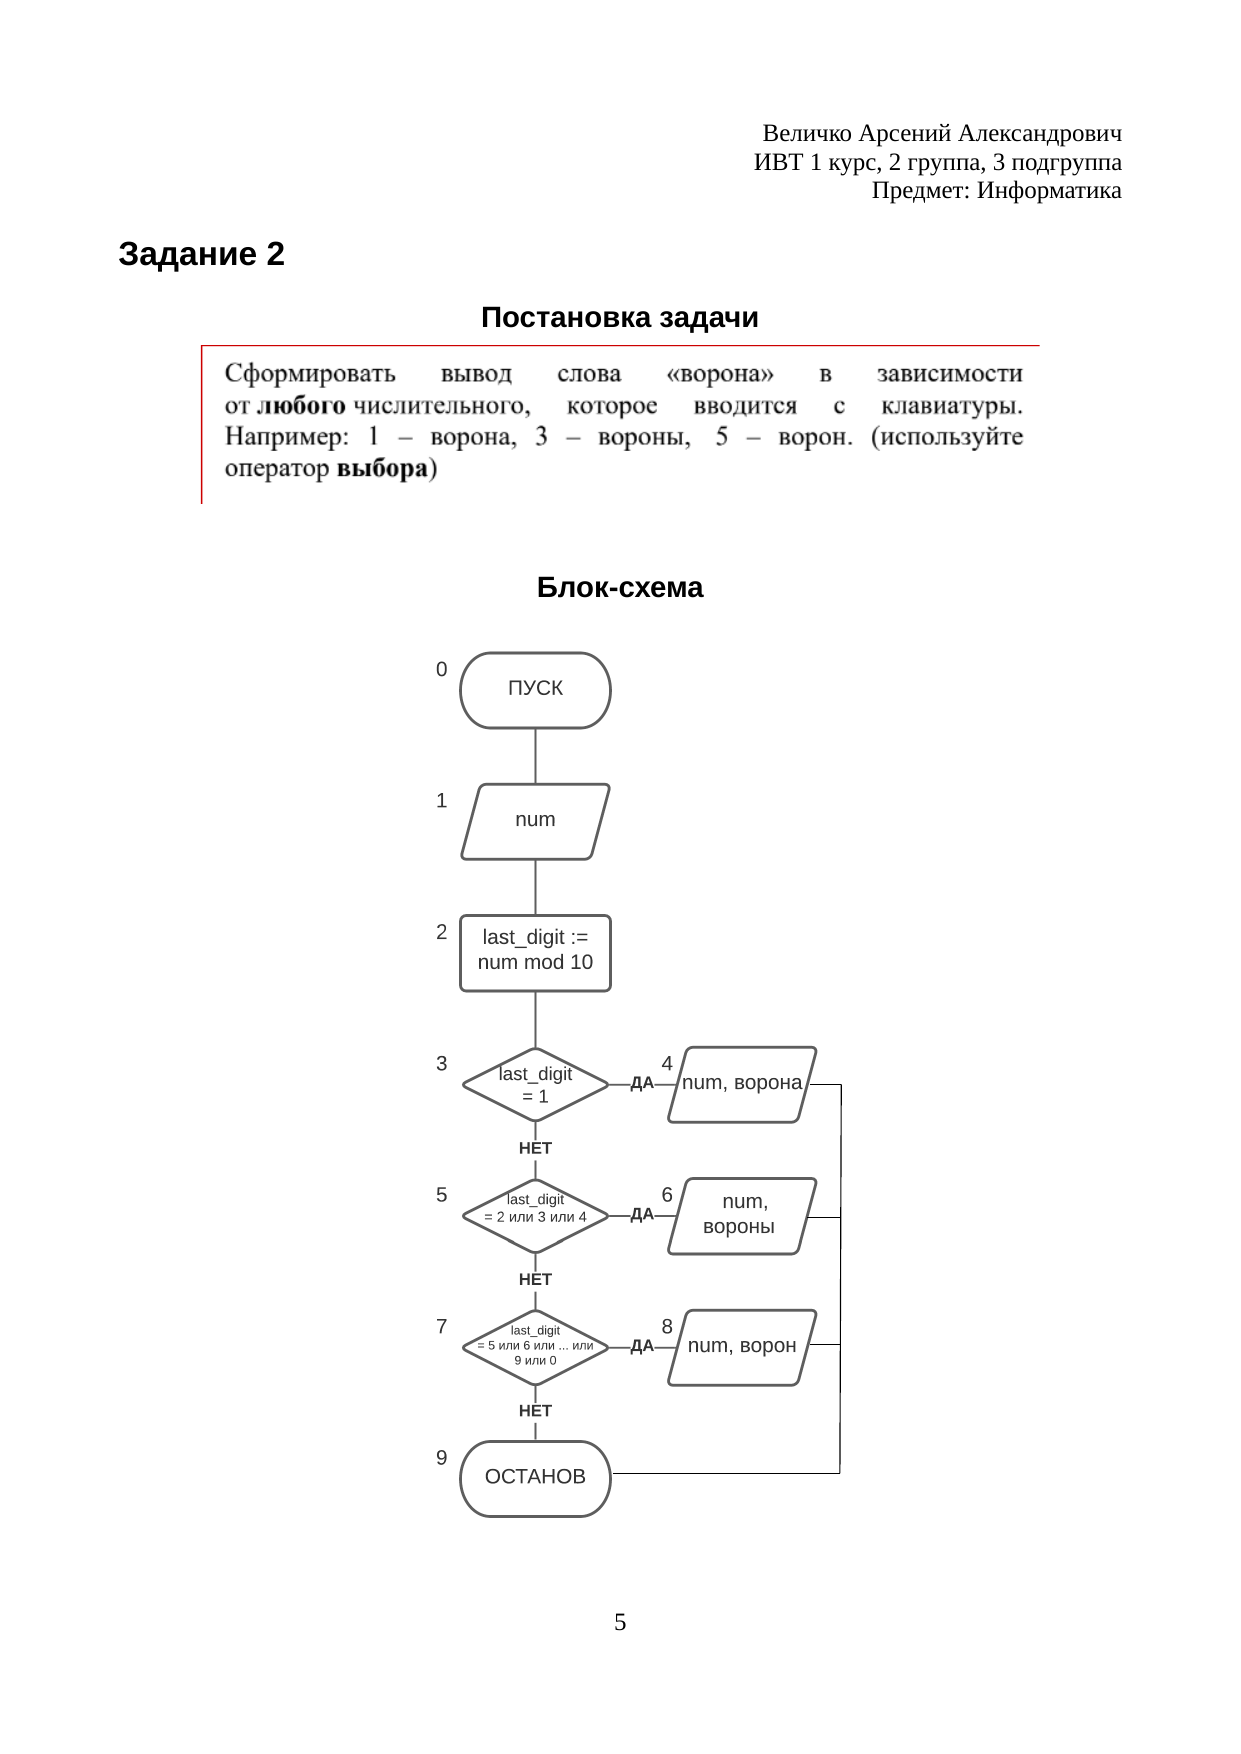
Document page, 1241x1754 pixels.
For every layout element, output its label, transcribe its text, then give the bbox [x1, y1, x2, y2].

subtitle Постановка задачи [118, 299, 1122, 333]
subtitle Задание 2 [118, 234, 1122, 272]
picture [385, 616, 855, 1554]
subtitle Блок-схема [118, 570, 1122, 603]
picture [200, 345, 1040, 504]
